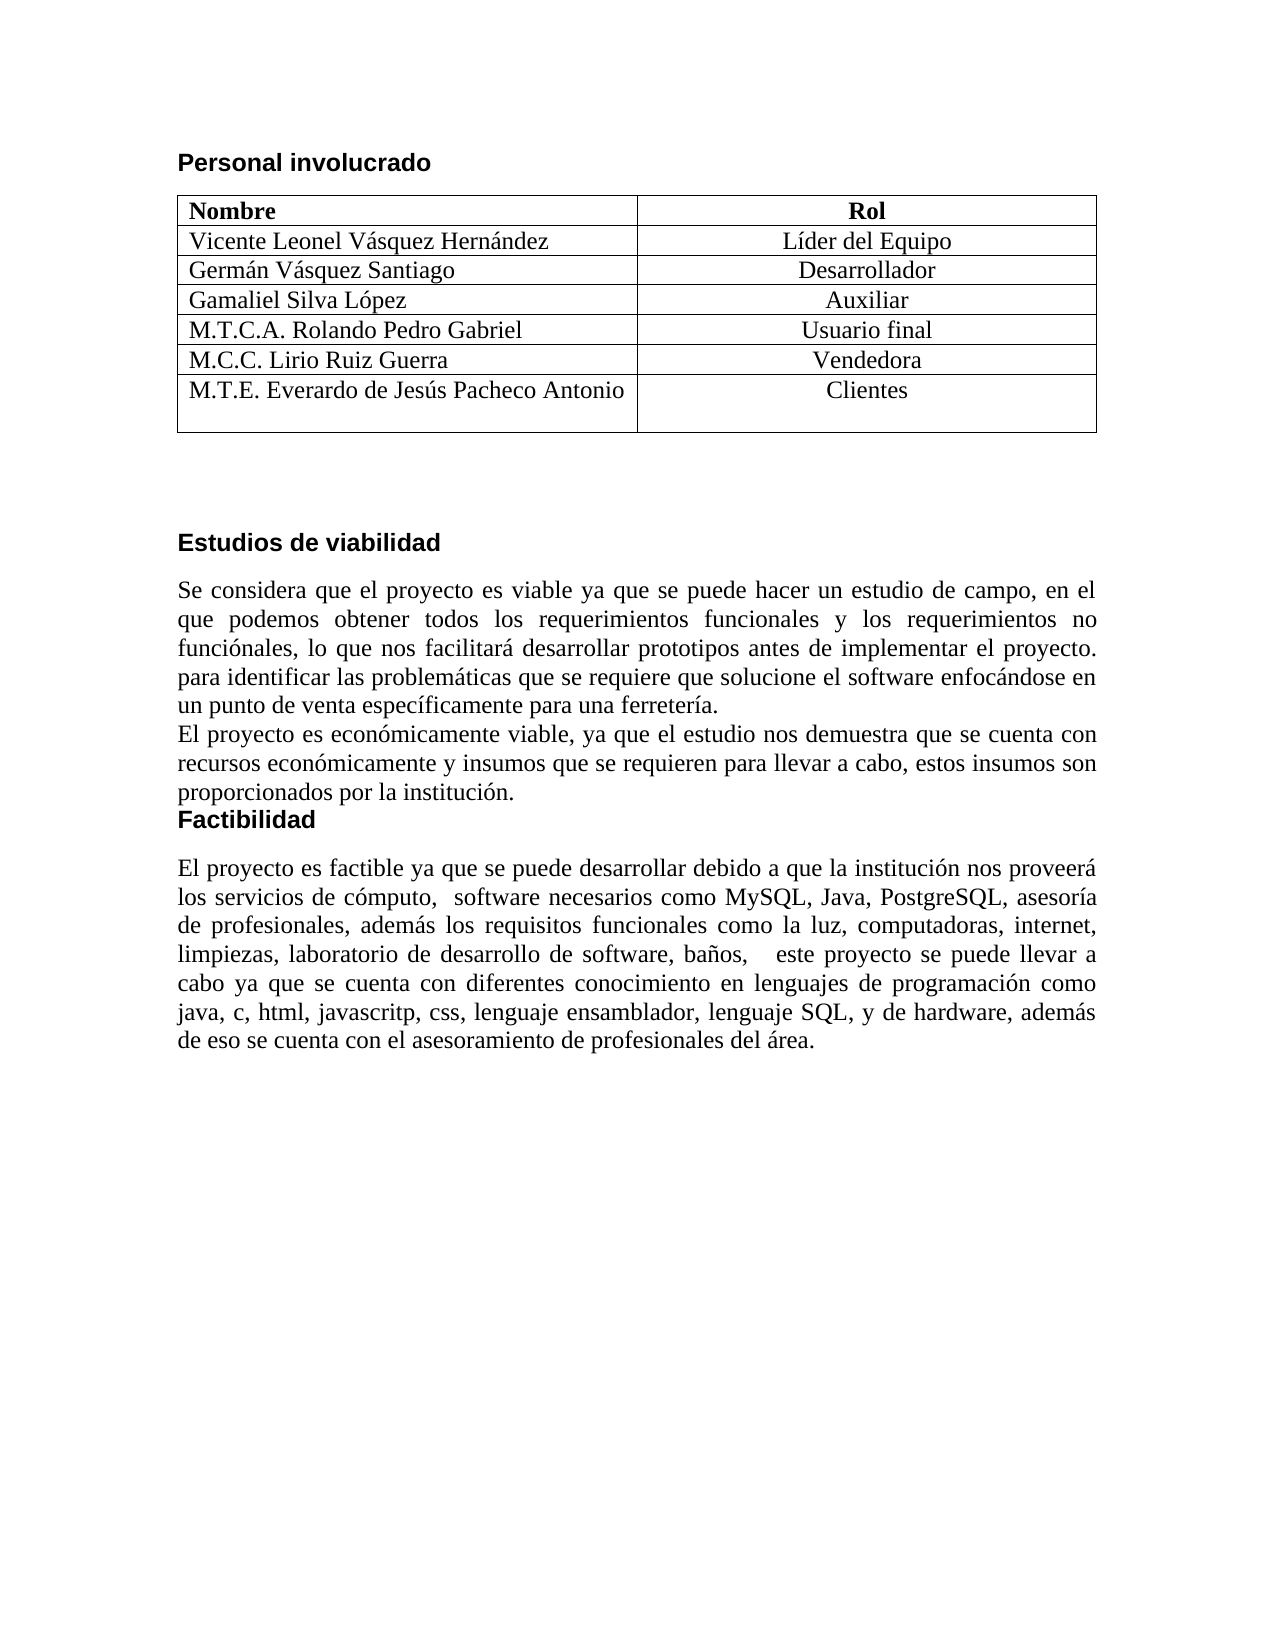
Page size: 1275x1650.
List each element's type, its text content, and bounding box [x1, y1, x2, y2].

text El proyecto es económicamente viable, ya que el estudio nos demuestra que se cuenta con recursos económicamente y insumos que se requieren para llevar a cabo, estos insumos son proporcionados por la institución. [177, 719, 1098, 806]
table_cell Vicente Leonel Vásquez Hernández [178, 226, 637, 254]
text El proyecto es factible ya que se puede desarrollar debido a que la institución nos proveerá los servicios de cómputo, software necesarios como MySQL, Java, PostgreSQL, asesoría de profesionales, además los requisitos funcionales como la luz, computadoras, internet, limpiezas, laboratorio de desarrollo de software, baños, este proyecto se puede llevar a cabo ya que se cuenta con diferentes conocimiento en lenguajes de programación como java, c, html, javascritp, css, lenguaje ensamblador, lenguaje SQL, y de hardware, además de eso se cuenta con el asesoramiento de profesionales del área. [177, 853, 1098, 1054]
table_cell Desarrollador [638, 256, 1096, 284]
table_cell Líder del Equipo [638, 226, 1096, 254]
table_cell M.T.C.A. Rolando Pedro Gabriel [178, 315, 637, 344]
table_cell Germán Vásquez Santiago [178, 256, 637, 284]
table_cell Vendedora [638, 345, 1096, 374]
table_header Nombre [178, 196, 637, 225]
table_cell Clientes [638, 375, 1096, 432]
table_cell Usuario final [638, 315, 1096, 344]
table_cell Gamaliel Silva López [178, 285, 637, 314]
table_cell Auxiliar [638, 285, 1096, 314]
table_cell M.T.E. Everardo de Jesús Pacheco Antonio [178, 375, 637, 432]
text Se considera que el proyecto es viable ya que se puede hacer un estudio de campo, en el que podemos obtener todos los requerimientos funcionales y los requerimientos no funciónales, lo que nos facilitará desarrollar prototipos antes de implementar el proyecto. para identificar las problemáticas que se requiere que solucione el software enfocándose en un punto de venta específicamente para una ferretería. [177, 576, 1098, 719]
text Factibilidad [177, 806, 1098, 834]
table_header Rol [638, 196, 1096, 225]
text Personal involucrado [177, 148, 1098, 176]
text Estudios de viabilidad [177, 528, 1098, 557]
table_cell M.C.C. Lirio Ruiz Guerra [178, 345, 637, 374]
